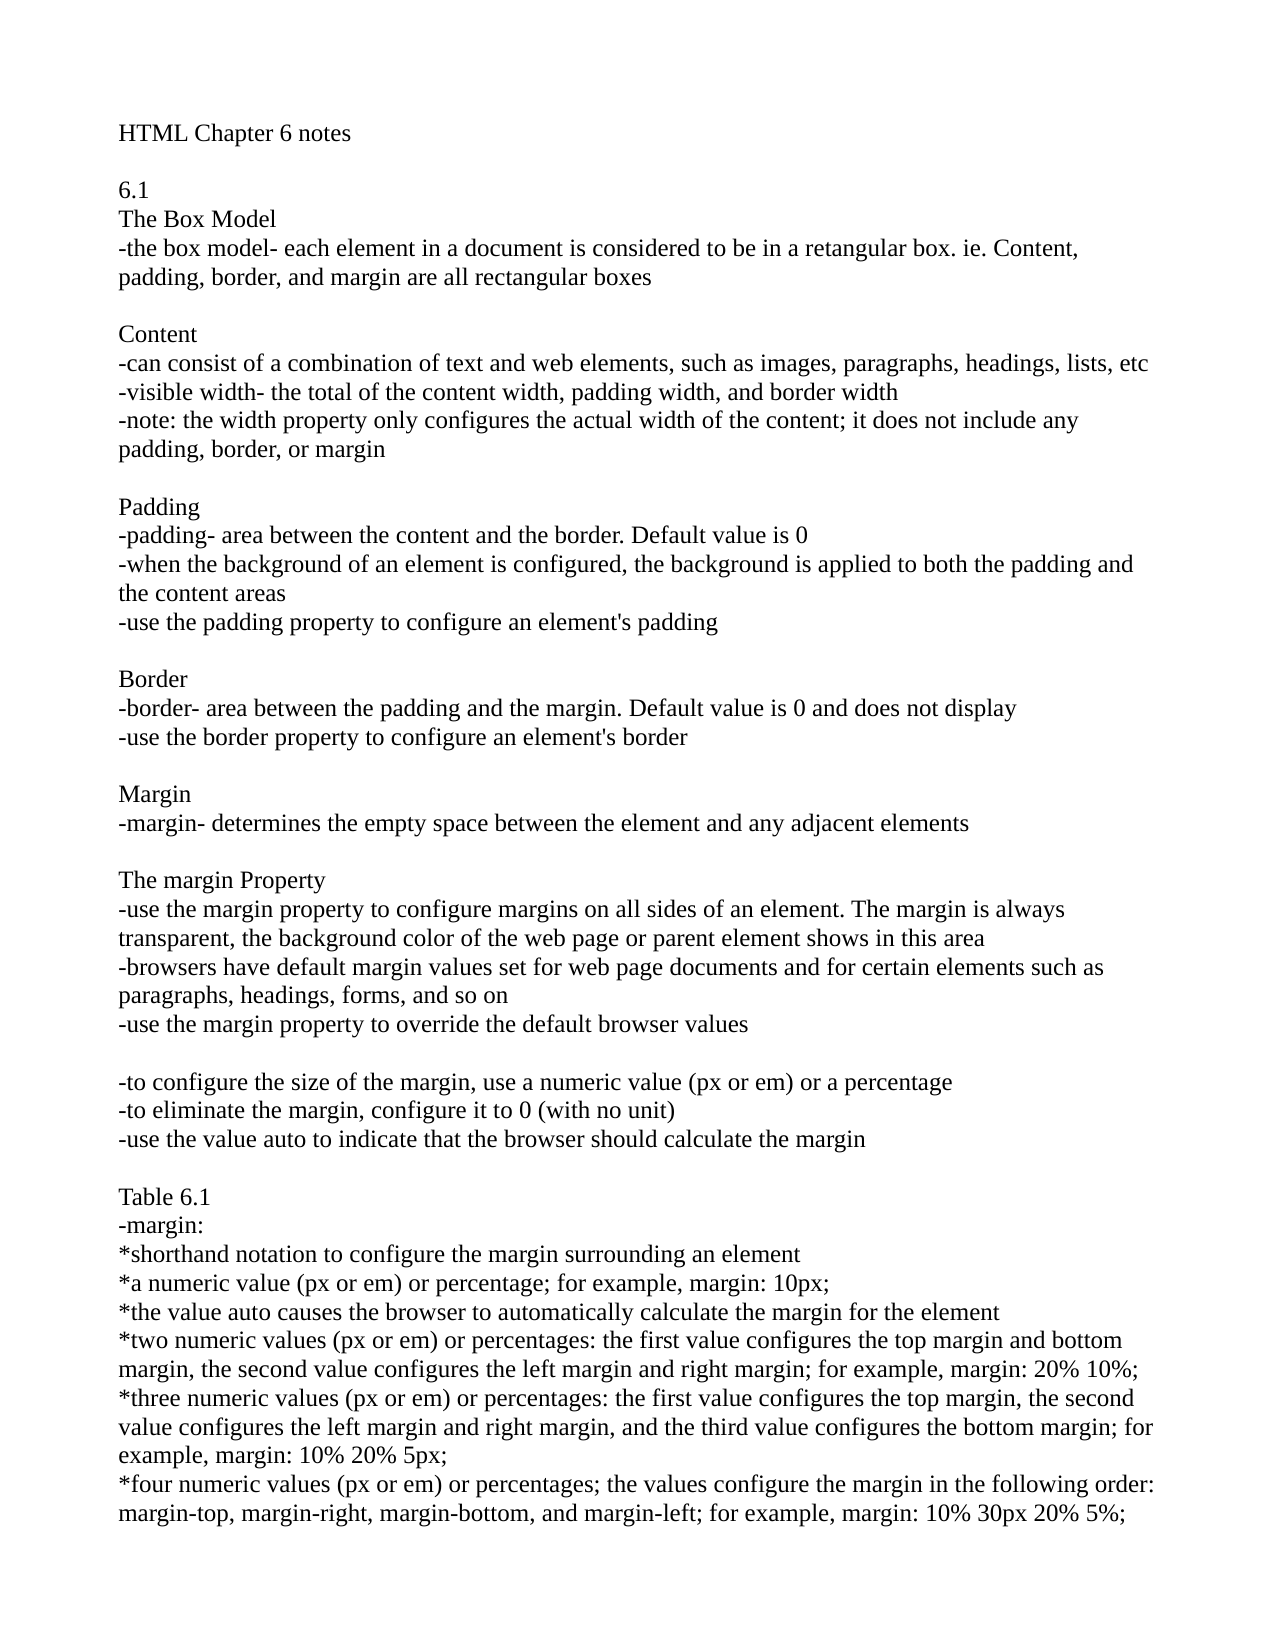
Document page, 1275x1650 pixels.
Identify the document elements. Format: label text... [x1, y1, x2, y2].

text -note: the width property only configures the actual width of the content; it does not include any padding, border, or margin [118, 406, 1157, 463]
text -margin: [118, 1211, 1157, 1239]
text -browsers have default margin values set for web page documents and for certain elements such as paragraphs, headings, forms, and so on [118, 952, 1157, 1009]
text -use the border property to configure an element's border [118, 722, 1157, 751]
text -can consist of a combination of text and web elements, such as images, paragraphs, headings, lists, etc [118, 348, 1157, 377]
text -to configure the size of the margin, use a numeric value (px or em) or a percentage [118, 1067, 1157, 1096]
text -the box model- each element in a document is considered to be in a retangular box. ie. Content, padding, border, and margin are all rectangular boxes [118, 233, 1157, 291]
text -use the margin property to configure margins on all sides of an element. The margin is always transparent, the background color of the web page or parent element shows in this area [118, 894, 1157, 952]
text -use the value auto to indicate that the browser should calculate the margin [118, 1124, 1157, 1153]
text -visible width- the total of the content width, padding width, and border width [118, 377, 1157, 406]
text -use the margin property to override the default browser values [118, 1009, 1157, 1038]
text -padding- area between the content and the border. Default value is 0 [118, 521, 1157, 549]
text -border- area between the padding and the margin. Default value is 0 and does not display [118, 693, 1157, 722]
text The Box Model [118, 204, 1157, 233]
text *shorthand notation to configure the margin surrounding an element [118, 1239, 1157, 1268]
text The margin Property [118, 866, 1157, 894]
text Border [118, 664, 1157, 693]
text -use the padding property to configure an element's padding [118, 607, 1157, 636]
text -to eliminate the margin, configure it to 0 (with no unit) [118, 1096, 1157, 1124]
text -when the background of an element is configured, the background is applied to both the padding and the content areas [118, 549, 1157, 607]
text 6.1 [118, 176, 1157, 204]
text Content [118, 319, 1157, 348]
text HTML Chapter 6 notes [118, 118, 1157, 147]
text *four numeric values (px or em) or percentages; the values configure the margin in the following order: margin-top, margin-right, margin-bottom, and margin-left; for example, margin: 10% 30px 20% 5%; [118, 1469, 1157, 1527]
text *the value auto causes the browser to automatically calculate the margin for the element [118, 1297, 1157, 1326]
text Padding [118, 492, 1157, 521]
text -margin- determines the empty space between the element and any adjacent elements [118, 808, 1157, 837]
text *a numeric value (px or em) or percentage; for example, margin: 10px; [118, 1268, 1157, 1297]
text *three numeric values (px or em) or percentages: the first value configures the top margin, the second value configures the left margin and right margin, and the third value configures the bottom margin; for example, margin: 10% 20% 5px; [118, 1383, 1157, 1469]
text *two numeric values (px or em) or percentages: the first value configures the top margin and bottom margin, the second value configures the left margin and right margin; for example, margin: 20% 10%; [118, 1326, 1157, 1383]
text Table 6.1 [118, 1182, 1157, 1211]
text Margin [118, 779, 1157, 808]
